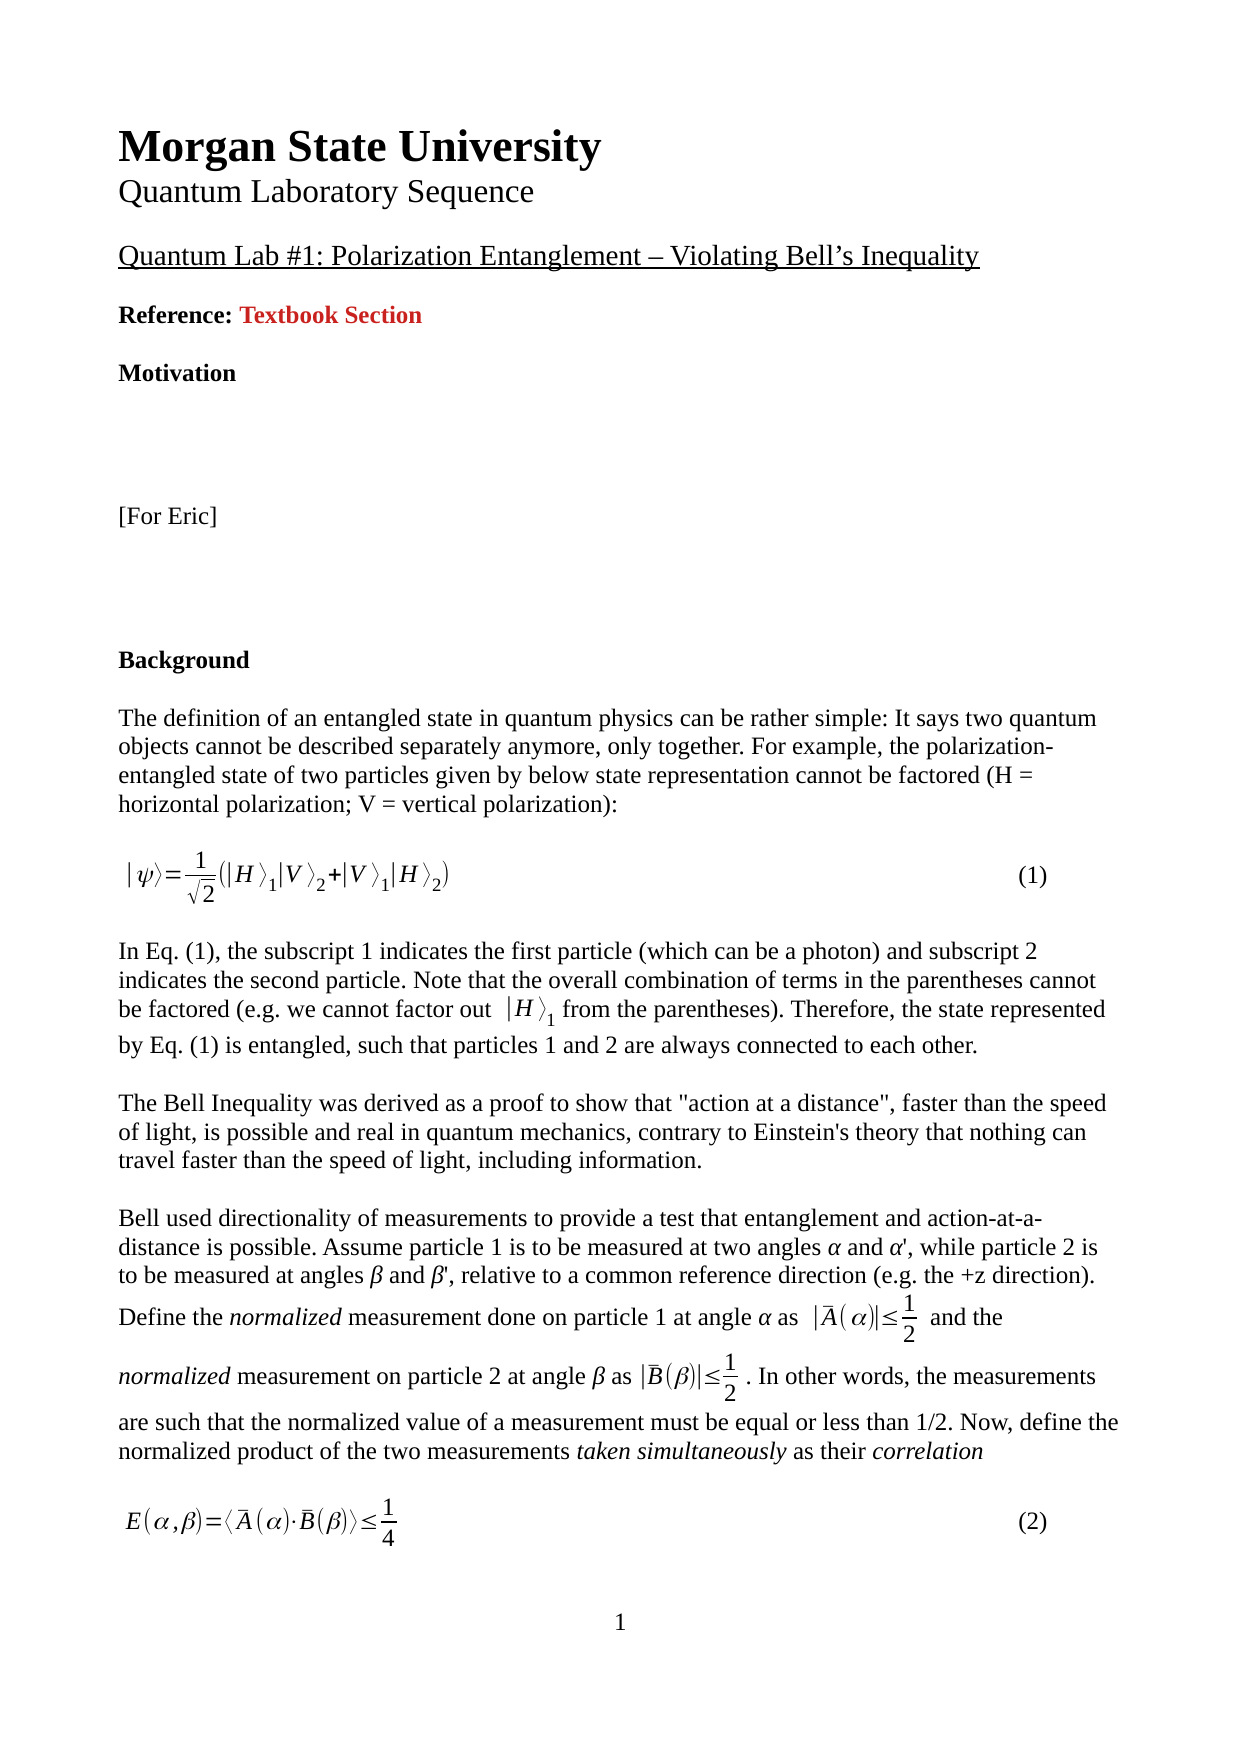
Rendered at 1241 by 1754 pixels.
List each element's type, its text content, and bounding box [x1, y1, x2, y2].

text Reference: Textbook Section [118, 300, 1122, 329]
text Bell used directionality of measurements to provide a test that entanglement and action-at-a-distance is possible. Assume particle 1 is to be measured at two angles α and α', while particle 2 is to be measured at angles β and β', relative to a common reference direction (e.g. the +z direction). Define the normalized measurement done on particle 1 at angle α as and the normalized measurement on particle 2 at angle β as. In other words, the measurements are such that the normalized value of a measurement must be equal or less than 1/2. Now, define the normalized product of the two measurements taken simultaneously as their correlation [118, 1203, 1122, 1464]
text (2) [118, 1493, 1122, 1552]
text (1) [118, 846, 1122, 907]
text Quantum Lab #1: Polarization Entanglement – Violating Bell’s Inequality [118, 238, 1122, 271]
text Background [118, 645, 1122, 674]
text Morgan State University [118, 118, 1122, 171]
text The definition of an entangled state in quantum physics can be rather simple: It says two quantum objects cannot be described separately anymore, only together. For example, the polarization-entangled state of two particles given by below state representation cannot be factored (H = horizontal polarization; V = vertical polarization): [118, 703, 1122, 818]
text In Eq. (1), the subscript 1 indicates the first particle (which can be a photon) and subscript 2 indicates the second particle. Note that the overall combination of terms in the parentheses cannot be factored (e.g. we cannot factor out from the parentheses). Therefore, the state represented by Eq. (1) is entangled, such that particles 1 and 2 are always connected to each other. [118, 936, 1122, 1059]
text Quantum Laboratory Sequence [118, 171, 1122, 209]
text [For Eric] [118, 501, 1122, 530]
text The Bell Inequality was derived as a proof to show that "action at a distance", faster than the speed of light, is possible and real in quantum mechanics, contrary to Einstein's theory that nothing can travel faster than the speed of light, including information. [118, 1088, 1122, 1174]
text Motivation [118, 358, 1122, 386]
